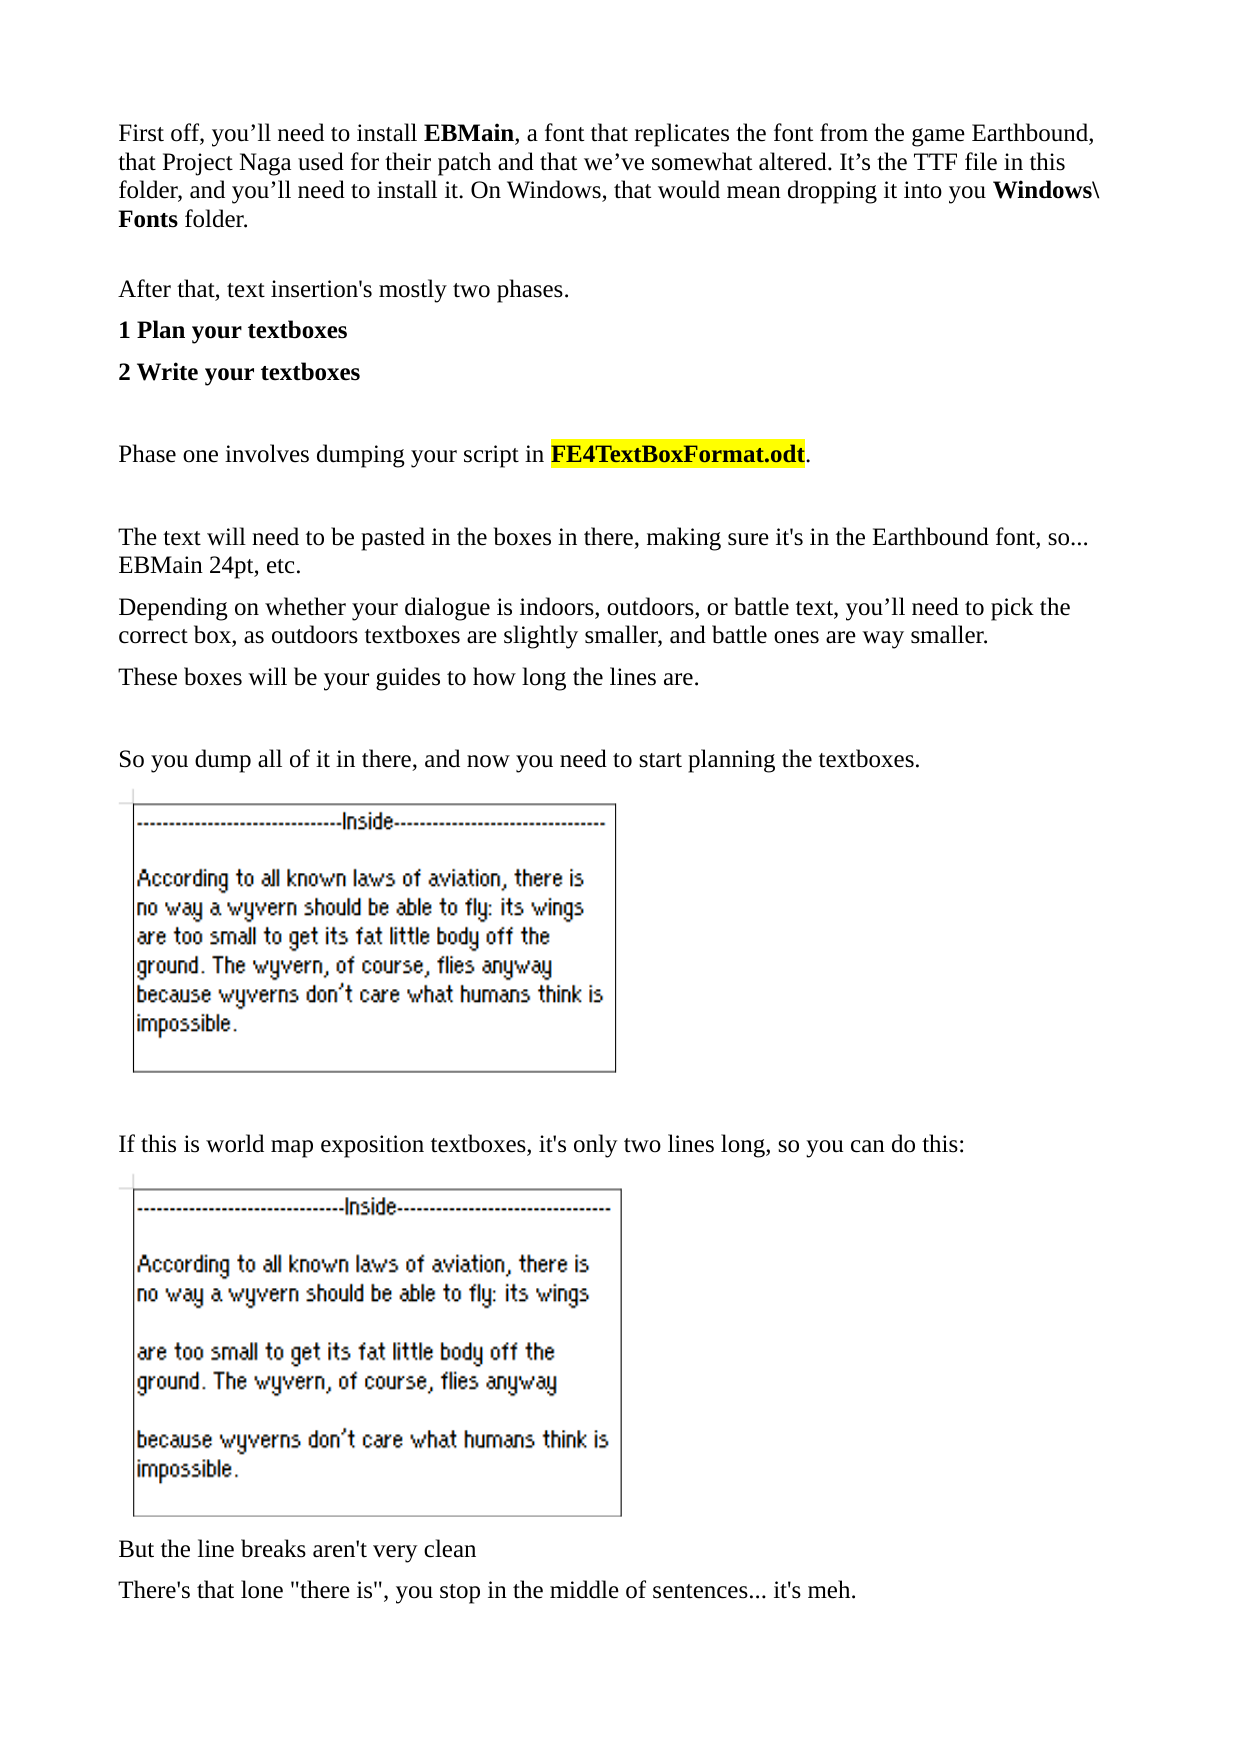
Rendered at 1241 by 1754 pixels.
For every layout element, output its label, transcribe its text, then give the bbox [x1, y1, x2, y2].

text If this is world map exposition textboxes, it's only two lines long, so you can do this: [118, 1129, 1122, 1158]
text So you dump all of it in there, and now you need to start planning the textboxes. [118, 744, 1122, 773]
text Depending on whether your dialogue is indoors, outdoors, or battle text, you’ll need to pick the correct box, as outdoors textboxes are slightly smaller, and battle ones are way smaller. [118, 592, 1122, 649]
picture [118, 1170, 638, 1534]
text These boxes will be your guides to how long the lines are. [118, 662, 1122, 691]
text But the line breaks aren't very clean [118, 1171, 1122, 1563]
text The text will need to be pasted in the boxes in there, making sure it's in the Earthbound font, so... EBMain 24pt, etc. [118, 522, 1122, 579]
text First off, you’ll need to install EBMain, a font that replicates the font from the game Earthbound, that Project Naga used for their patch and that we’ve somewhat altered. It’s the TTF file in this folder, and you’ll need to install it. On Windows, that would mean dropping it into you Windows\Fonts folder. [118, 118, 1122, 233]
text After that, text insertion's mostly two phases. [118, 274, 1122, 303]
picture [118, 785, 629, 1089]
text Phase one involves dumping your script in FE4TextBoxFormat.odt. [118, 439, 1122, 468]
text 2 Write your textboxes [118, 357, 1122, 386]
text There's that lone "there is", you stop in the middle of sentences... it's meh. [118, 1575, 1122, 1604]
text 1 Plan your textboxes [118, 316, 1122, 344]
